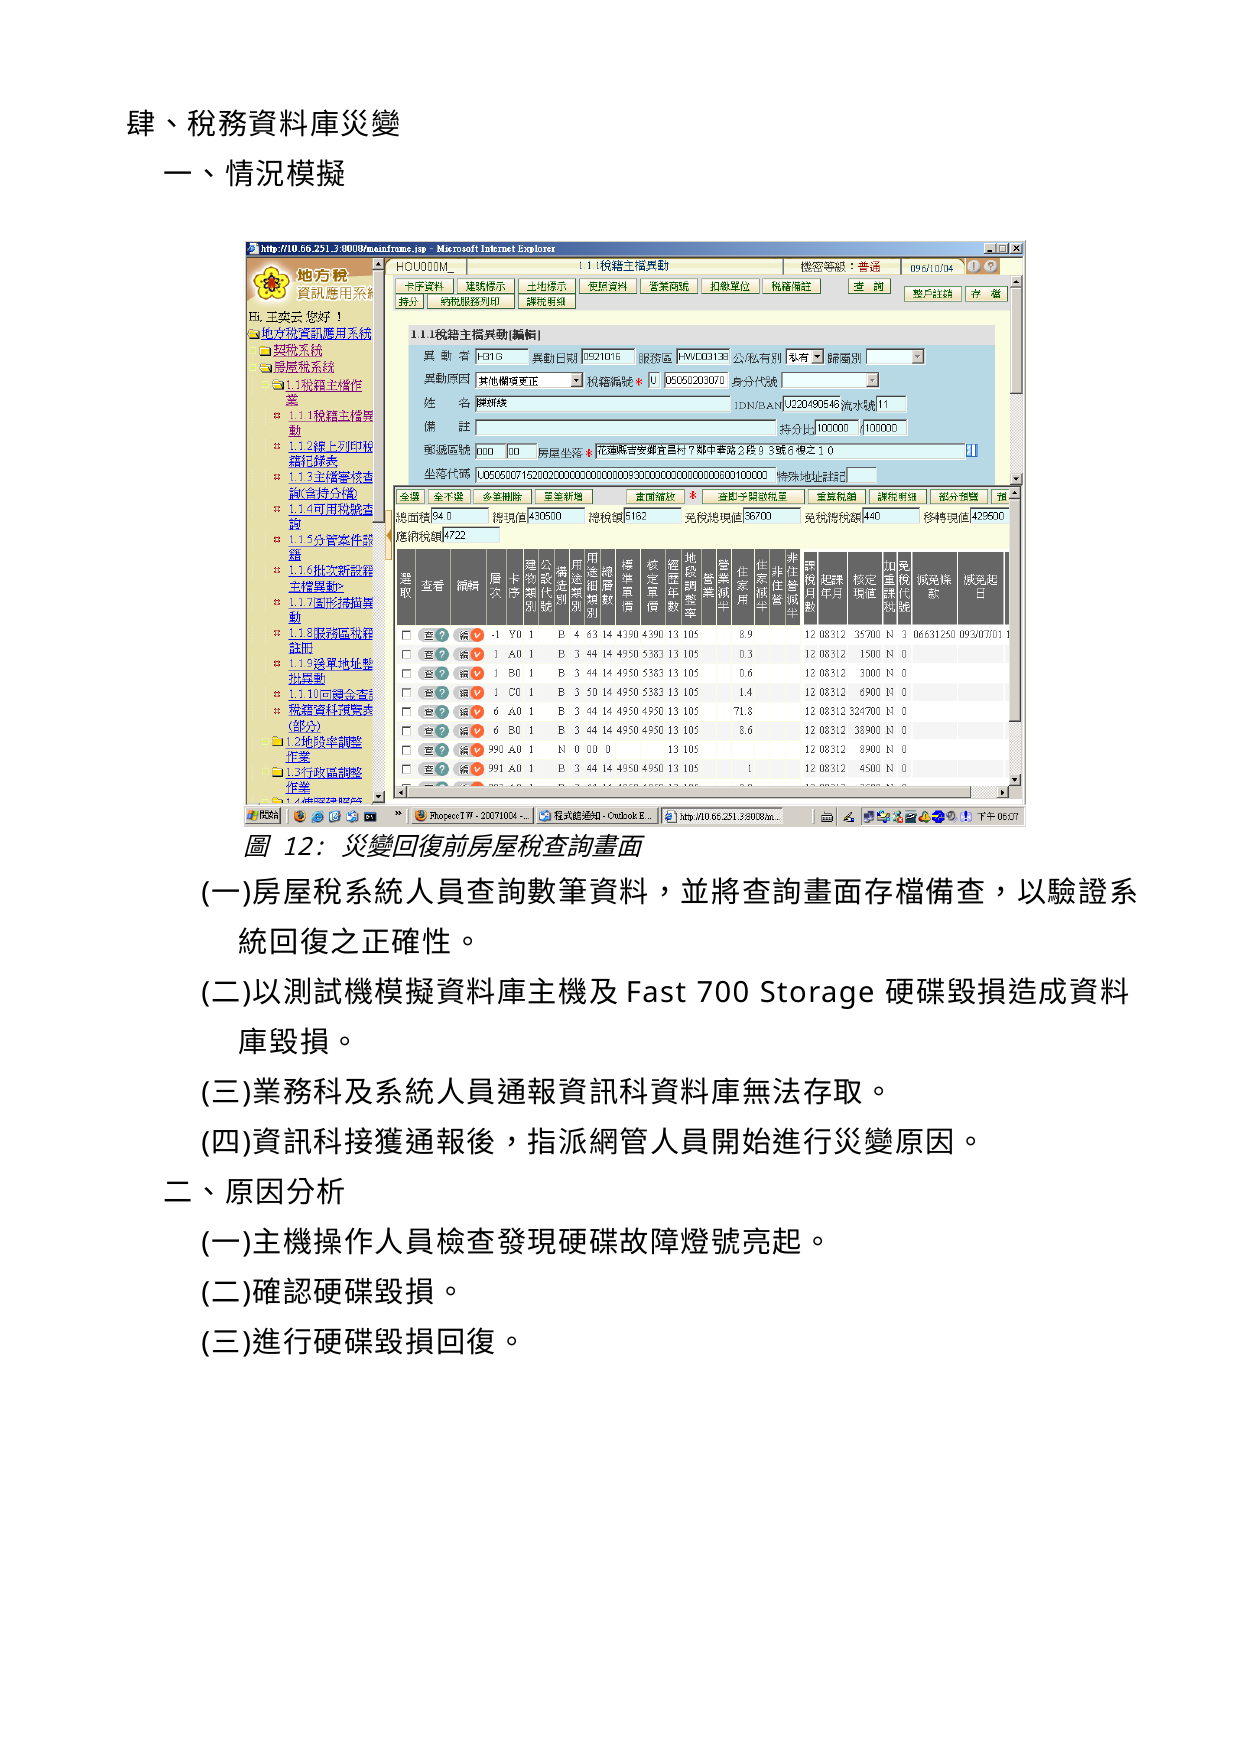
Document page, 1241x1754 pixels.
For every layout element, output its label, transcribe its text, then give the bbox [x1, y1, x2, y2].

list 原因分析 [164, 1163, 1151, 1213]
list 進行硬碟毀損回復。 [201, 1313, 1151, 1363]
list 情況模擬 [164, 144, 1151, 194]
list 房屋稅系統人員查詢數筆資料，並將查詢畫面存檔備查，以驗證系統回復之正確性。 [201, 194, 1151, 963]
list 確認硬碟毀損。 [201, 1263, 1151, 1313]
picture [243, 240, 1026, 827]
list 主機操作人員檢查發現硬碟故障燈號亮起。 [201, 1213, 1151, 1263]
list 稅務資料庫災變 [126, 94, 1151, 144]
list 圖 12: 災變回復前房屋稅查詢畫面 [243, 827, 1026, 863]
list 業務科及系統人員通報資訊科資料庫無法存取。 [201, 1063, 1151, 1113]
list 資訊科接獲通報後，指派網管人員開始進行災變原因。 [201, 1113, 1151, 1163]
list 以測試機模擬資料庫主機及Fast 700 Storage 硬碟毀損造成資料庫毀損。 [201, 963, 1151, 1063]
